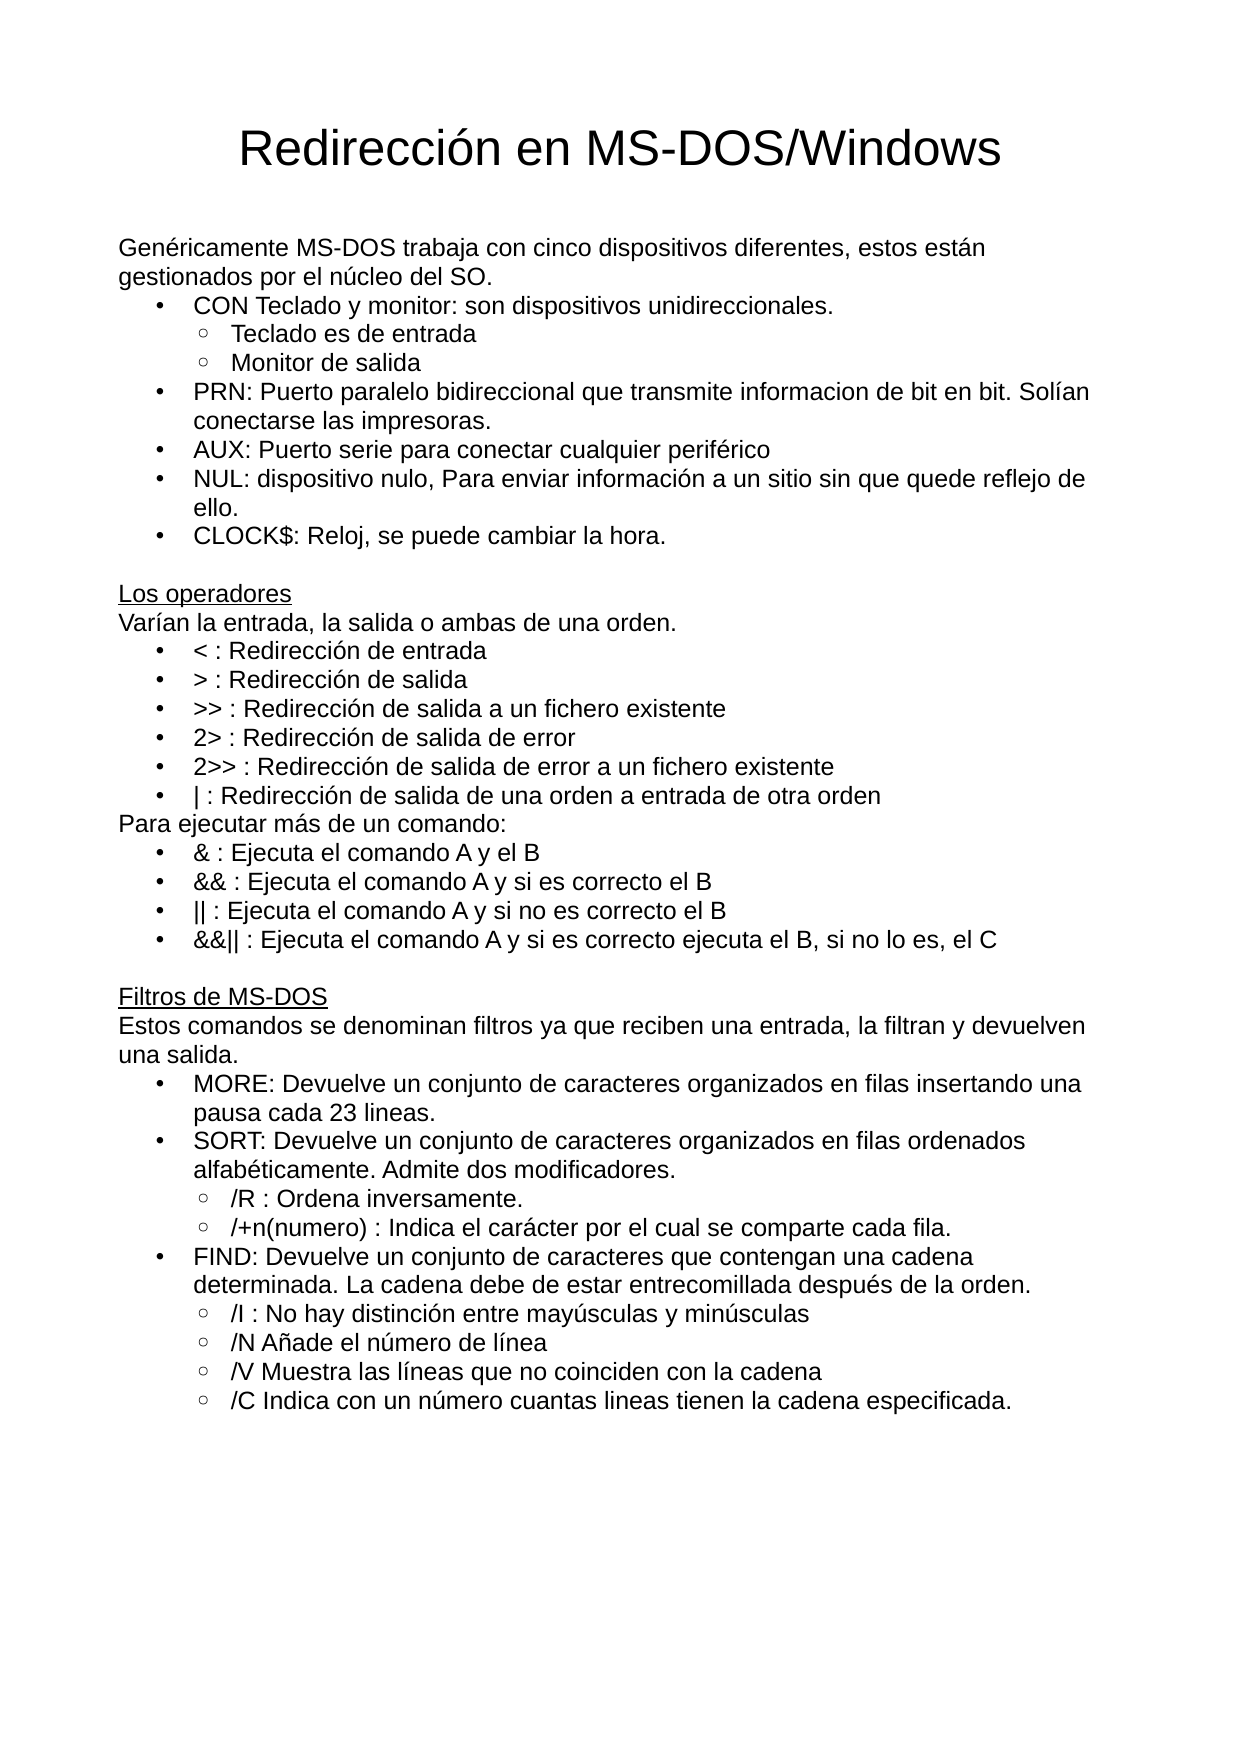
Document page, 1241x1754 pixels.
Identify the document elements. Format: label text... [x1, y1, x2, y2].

list >> : Redirección de salida a un fichero existente [156, 694, 1122, 723]
list FIND: Devuelve un conjunto de caracteres que contengan una cadena determinada. La cadena debe de estar entrecomillada después de la orden. [156, 1242, 1122, 1299]
text Estos comandos se denominan filtros ya que reciben una entrada, la filtran y devuelven una salida. [118, 1011, 1122, 1069]
list | : Redirección de salida de una orden a entrada de otra orden [156, 781, 1122, 809]
list & : Ejecuta el comando A y el B [156, 838, 1122, 867]
text Para ejecutar más de un comando: [118, 809, 1122, 838]
list CLOCK$: Reloj, se puede cambiar la hora. [156, 521, 1122, 550]
text Filtros de MS-DOS [118, 982, 1122, 1011]
text Los operadores [118, 579, 1122, 608]
list CON Teclado y monitor: son dispositivos unidireccionales. [156, 291, 1122, 319]
list /R : Ordena inversamente. [193, 1184, 1122, 1213]
list /V Muestra las líneas que no coinciden con la cadena [193, 1357, 1122, 1386]
list Monitor de salida [193, 348, 1122, 377]
list NUL: dispositivo nulo, Para enviar información a un sitio sin que quede reflejo de ello. [156, 464, 1122, 521]
text Genéricamente MS-DOS trabaja con cinco dispositivos diferentes, estos están gestionados por el núcleo del SO. [118, 233, 1122, 291]
list &&|| : Ejecuta el comando A y si es correcto ejecuta el B, si no lo es, el C [156, 925, 1122, 954]
list && : Ejecuta el comando A y si es correcto el B [156, 867, 1122, 896]
list PRN: Puerto paralelo bidireccional que transmite informacion de bit en bit. Solían conectarse las impresoras. [156, 377, 1122, 435]
text Redirección en MS-DOS/Windows [118, 118, 1122, 176]
list AUX: Puerto serie para conectar cualquier periférico [156, 435, 1122, 464]
list || : Ejecuta el comando A y si no es correcto el B [156, 896, 1122, 925]
list /+n(numero) : Indica el carácter por el cual se comparte cada fila. [193, 1213, 1122, 1242]
list > : Redirección de salida [156, 665, 1122, 694]
list /I : No hay distinción entre mayúsculas y minúsculas [193, 1299, 1122, 1328]
list /N Añade el número de línea [193, 1328, 1122, 1357]
list /C Indica con un número cuantas lineas tienen la cadena especificada. [193, 1386, 1122, 1414]
list MORE: Devuelve un conjunto de caracteres organizados en filas insertando una pausa cada 23 lineas. [156, 1069, 1122, 1126]
list 2> : Redirección de salida de error [156, 723, 1122, 752]
list < : Redirección de entrada [156, 636, 1122, 665]
list Teclado es de entrada [193, 319, 1122, 348]
text Varían la entrada, la salida o ambas de una orden. [118, 608, 1122, 636]
list 2>> : Redirección de salida de error a un fichero existente [156, 752, 1122, 781]
list SORT: Devuelve un conjunto de caracteres organizados en filas ordenados alfabéticamente. Admite dos modificadores. [156, 1126, 1122, 1184]
